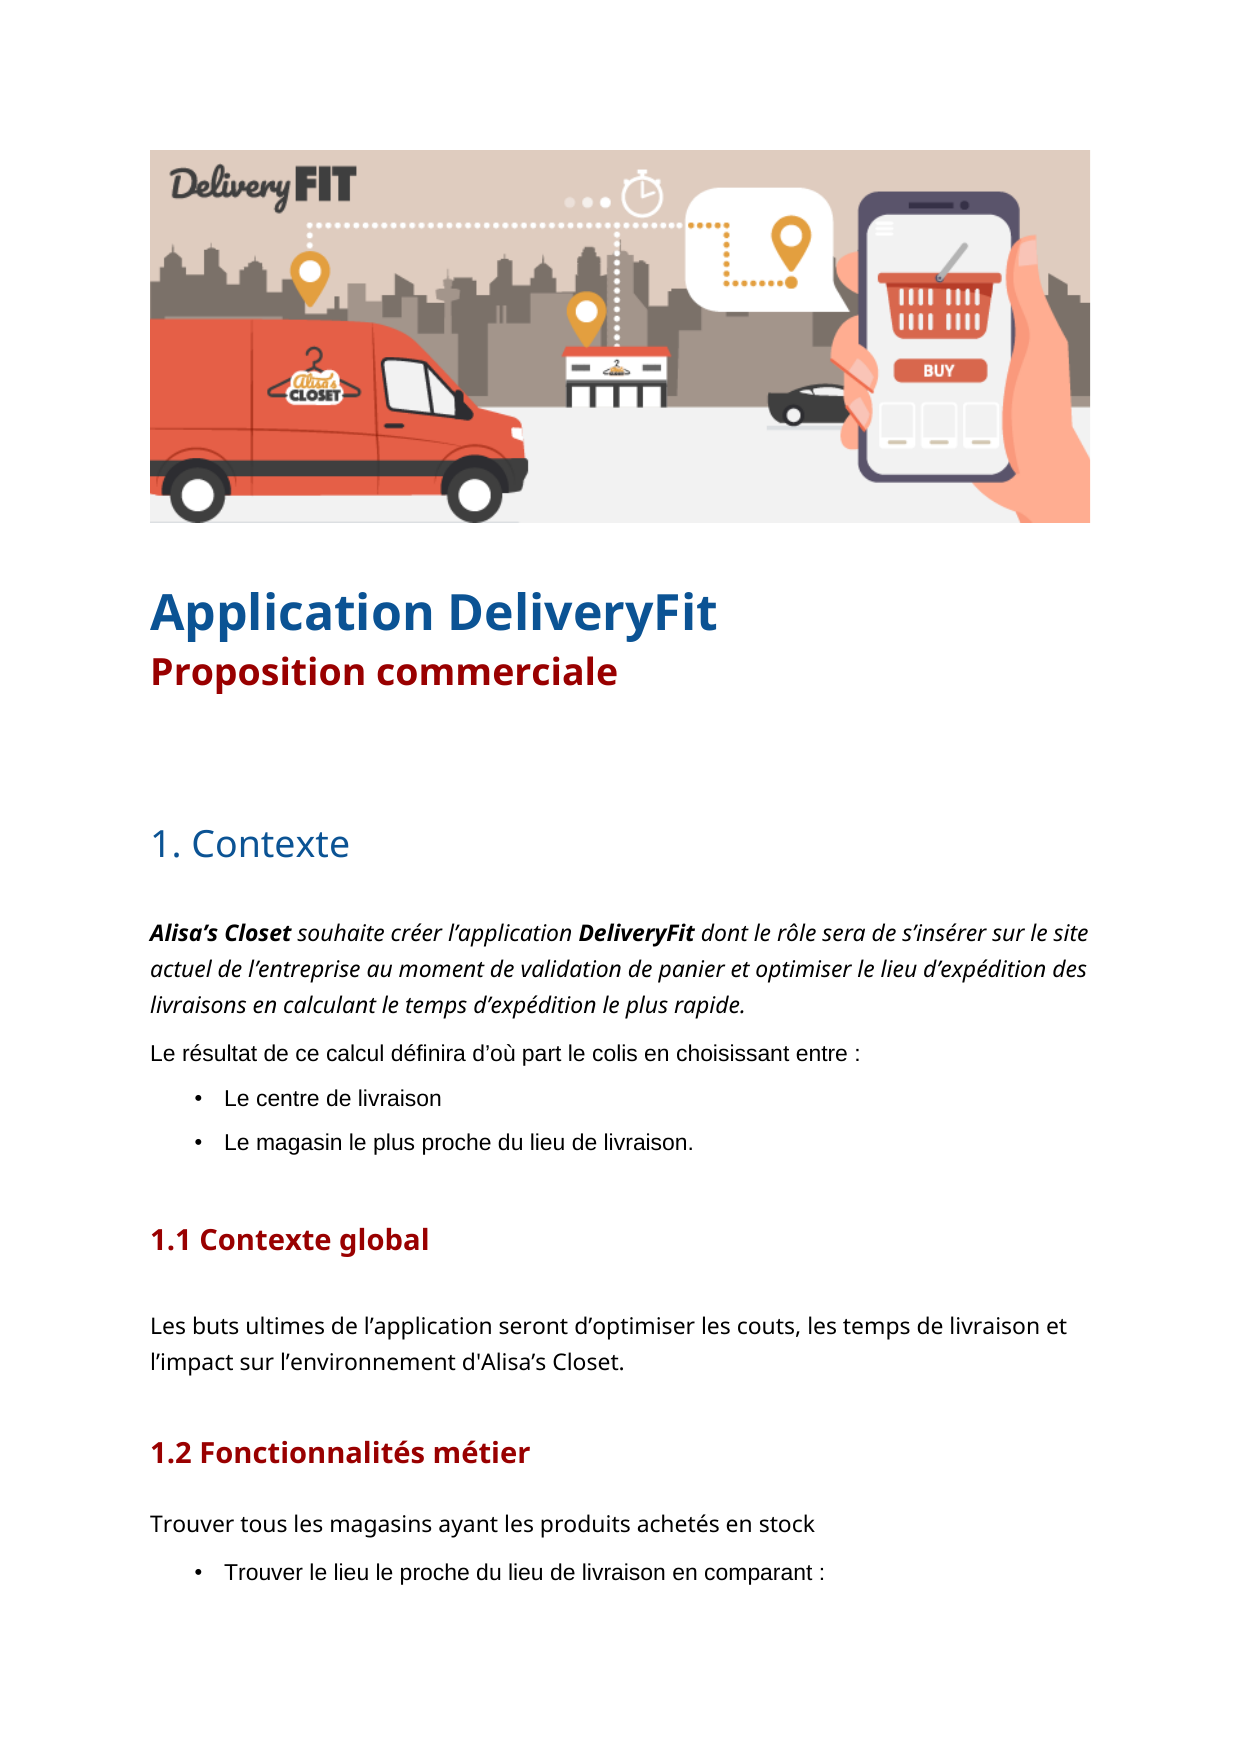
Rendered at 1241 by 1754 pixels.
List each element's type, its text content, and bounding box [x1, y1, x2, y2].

text Le résultat de ce calcul définira d’où part le colis en choisissant entre : [150, 1040, 1090, 1066]
list Le centre de livraison [194, 1084, 1090, 1111]
picture [150, 150, 1091, 523]
list Trouver le lieu le proche du lieu de livraison en comparant : [194, 1558, 1090, 1585]
subtitle 1. Contexte [150, 818, 1090, 869]
text Alisa’s Closet souhaite créer l’application DeliveryFit dont le rôle sera de s’insérer sur le site actuel de l’entreprise au moment de validation de panier et optimiser le lieu d’expédition des livraisons en calculant le temps d’expédition le plus rapide. [150, 917, 1090, 1020]
subtitle Application DeliveryFit Proposition commerciale [150, 577, 1090, 696]
subtitle 1.1 Contexte global [150, 1220, 1090, 1259]
text Les buts ultimes de l’application seront d’optimiser les couts, les temps de livraison et l’impact sur l’environnement d'Alisa’s Closet. [150, 1310, 1090, 1377]
list Le magasin le plus proche du lieu de livraison. [194, 1129, 1090, 1156]
text Trouver tous les magasins ayant les produits achetés en stock [150, 1508, 1090, 1539]
subtitle 1.2 Fonctionnalités métier [150, 1432, 1090, 1472]
